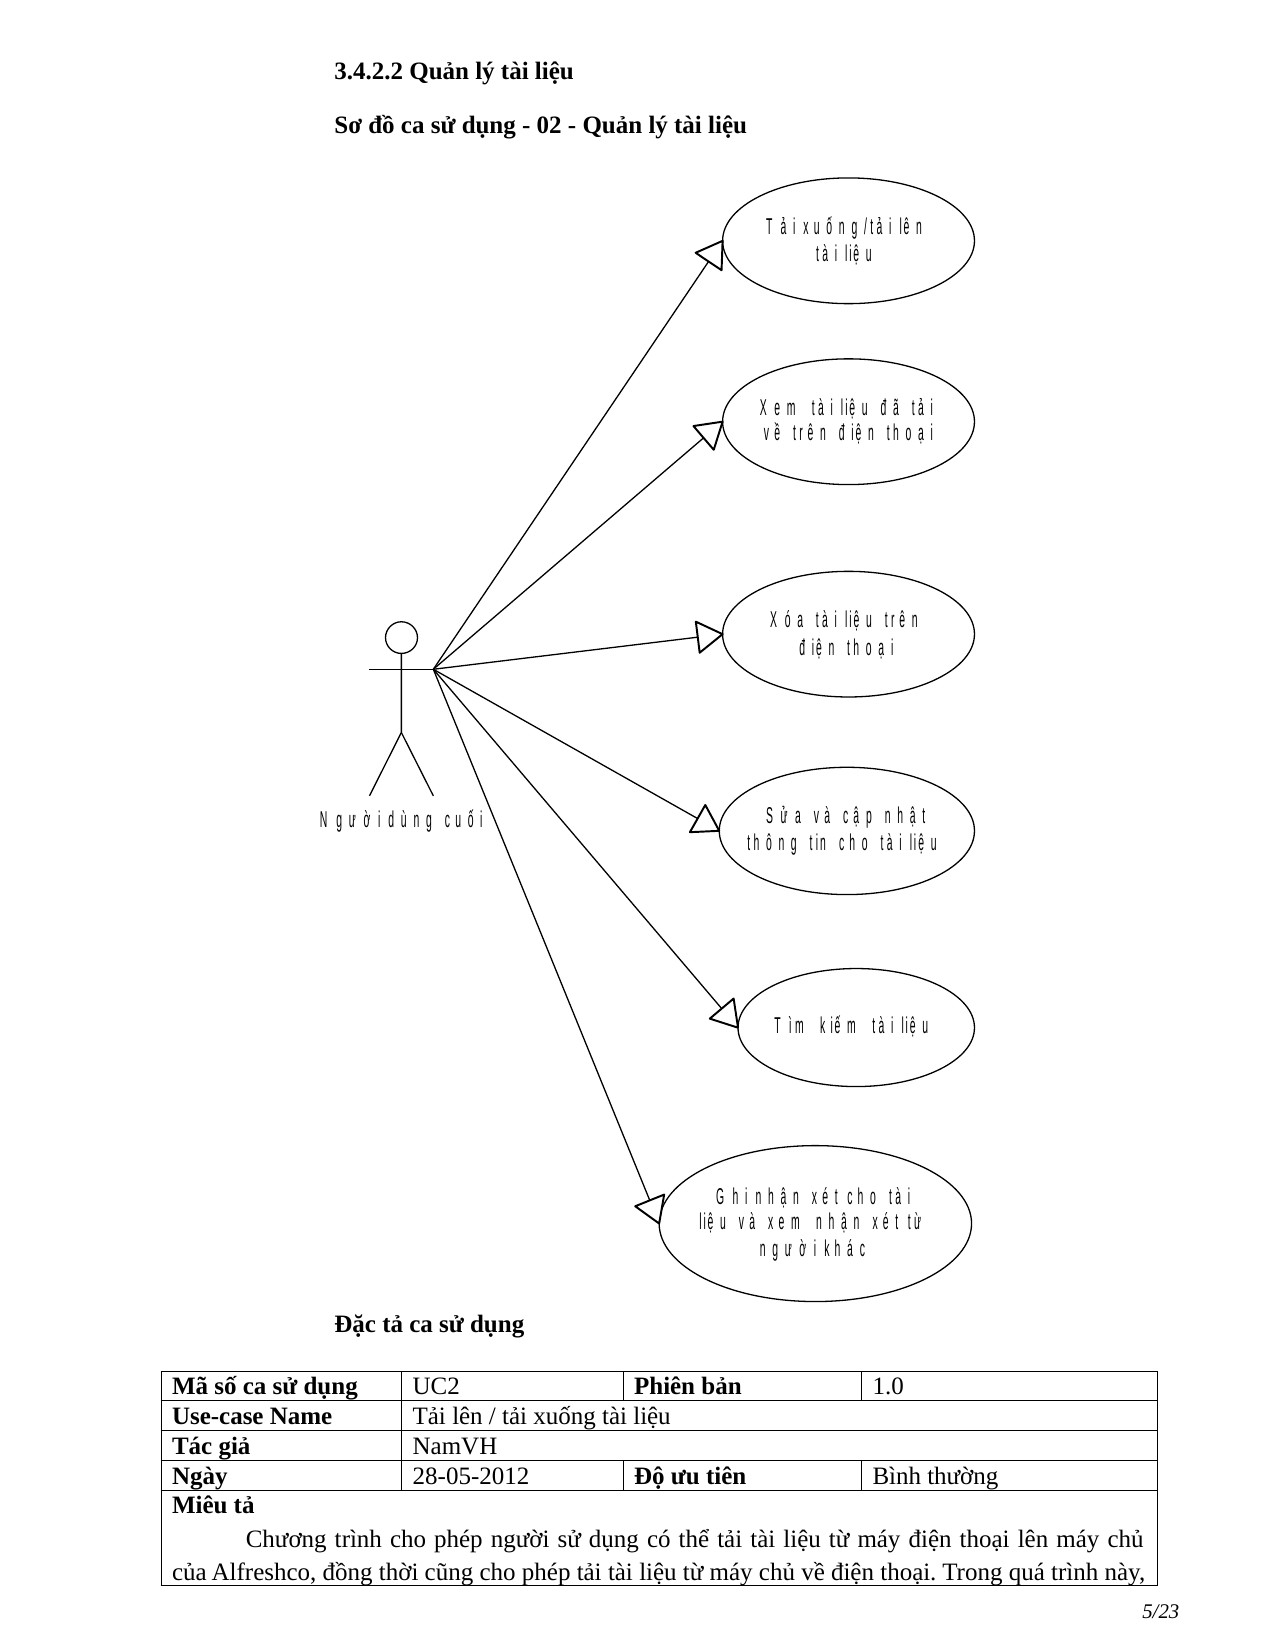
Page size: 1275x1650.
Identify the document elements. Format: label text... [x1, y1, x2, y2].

table_cell Miêu tả Chương trình cho phép người sử dụng có thể tải tài liệu từ máy điện thoại lên máy chủ của Alfreshco, đồng thời cũng cho phép tải tài liệu từ máy chủ về điện thoại. Trong quá trình này, [162, 1491, 1157, 1585]
text 3.4.2.2 Quản lý tài liệu [334, 56, 1181, 85]
table_cell Use-case Name [162, 1401, 401, 1430]
table_header 1.0 [862, 1372, 1157, 1400]
text Đặc tả ca sử dụng [334, 174, 1181, 1338]
table_cell Độ ưu tiên [624, 1461, 861, 1489]
table_header Phiên bản [624, 1372, 861, 1400]
table_header UC2 [402, 1372, 623, 1400]
table_cell NamVH [402, 1431, 1157, 1460]
table_cell Ngày [162, 1461, 401, 1489]
table_cell Tác giả [162, 1431, 401, 1460]
table_cell 28-05-2012 [402, 1461, 623, 1489]
table_header Mã số ca sử dụng [162, 1372, 401, 1400]
table_cell Tải lên / tải xuống tài liệu [402, 1401, 1157, 1430]
text Sơ đồ ca sử dụng - 02 - Quản lý tài liệu [334, 110, 1181, 139]
table_cell Bình thường [862, 1461, 1157, 1489]
